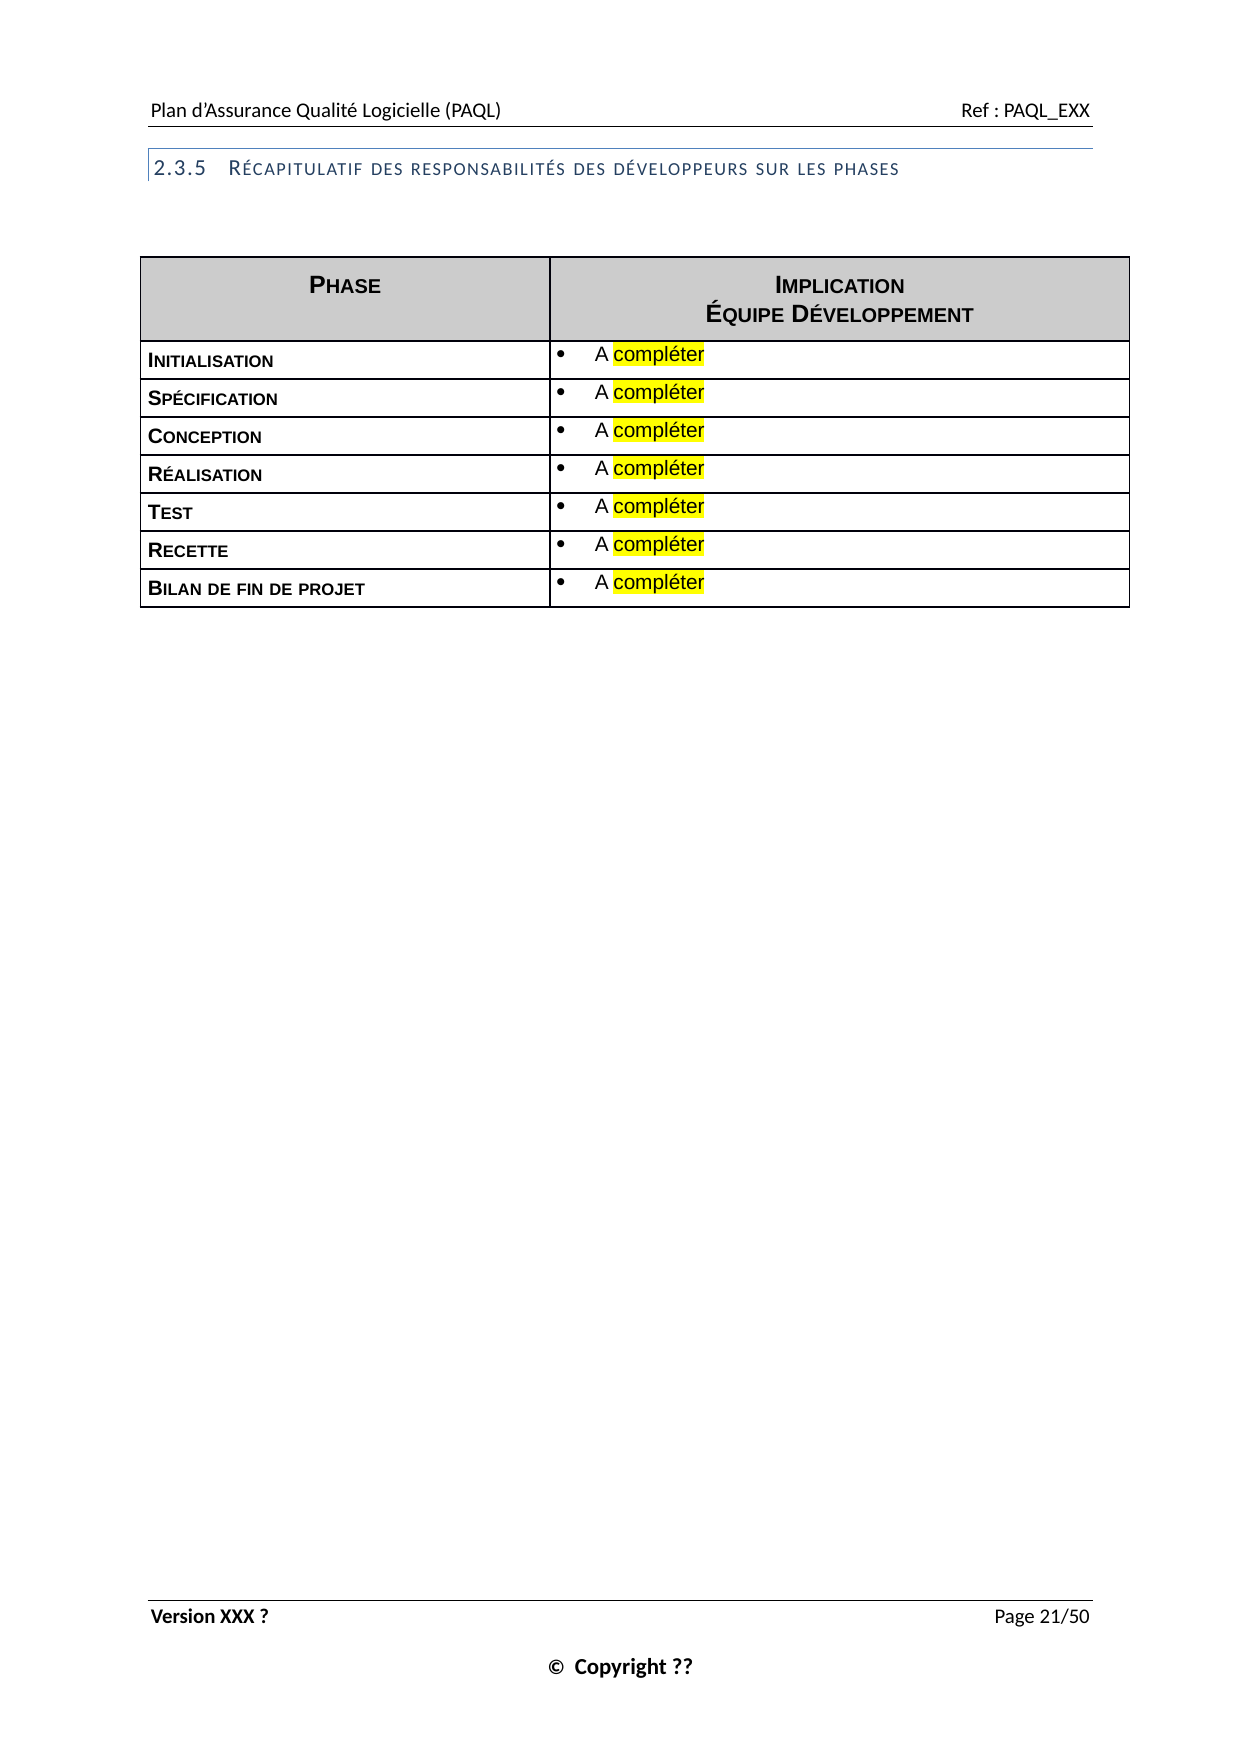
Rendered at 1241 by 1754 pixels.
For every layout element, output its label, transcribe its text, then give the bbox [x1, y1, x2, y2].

table_cell A compléter [551, 570, 1129, 606]
table_cell A compléter [551, 494, 1129, 530]
table_header Phase [141, 258, 549, 340]
table_header Implication Équipe Développement [551, 258, 1129, 340]
table_cell Réalisation [141, 456, 549, 492]
table_cell Spécification [141, 380, 549, 416]
table_cell Test [141, 494, 549, 530]
table_cell A compléter [551, 380, 1129, 416]
table_cell Initialisation [141, 342, 549, 378]
subtitle Récapitulatif des responsabilités des développeurs sur les phases [149, 149, 1093, 181]
table_cell Recette [141, 532, 549, 568]
table_cell A compléter [551, 532, 1129, 568]
table_cell A compléter [551, 342, 1129, 378]
table_cell A compléter [551, 456, 1129, 492]
table_cell A compléter [551, 418, 1129, 454]
table_cell Bilan de fin de projet [141, 570, 549, 606]
table_cell Conception [141, 418, 549, 454]
